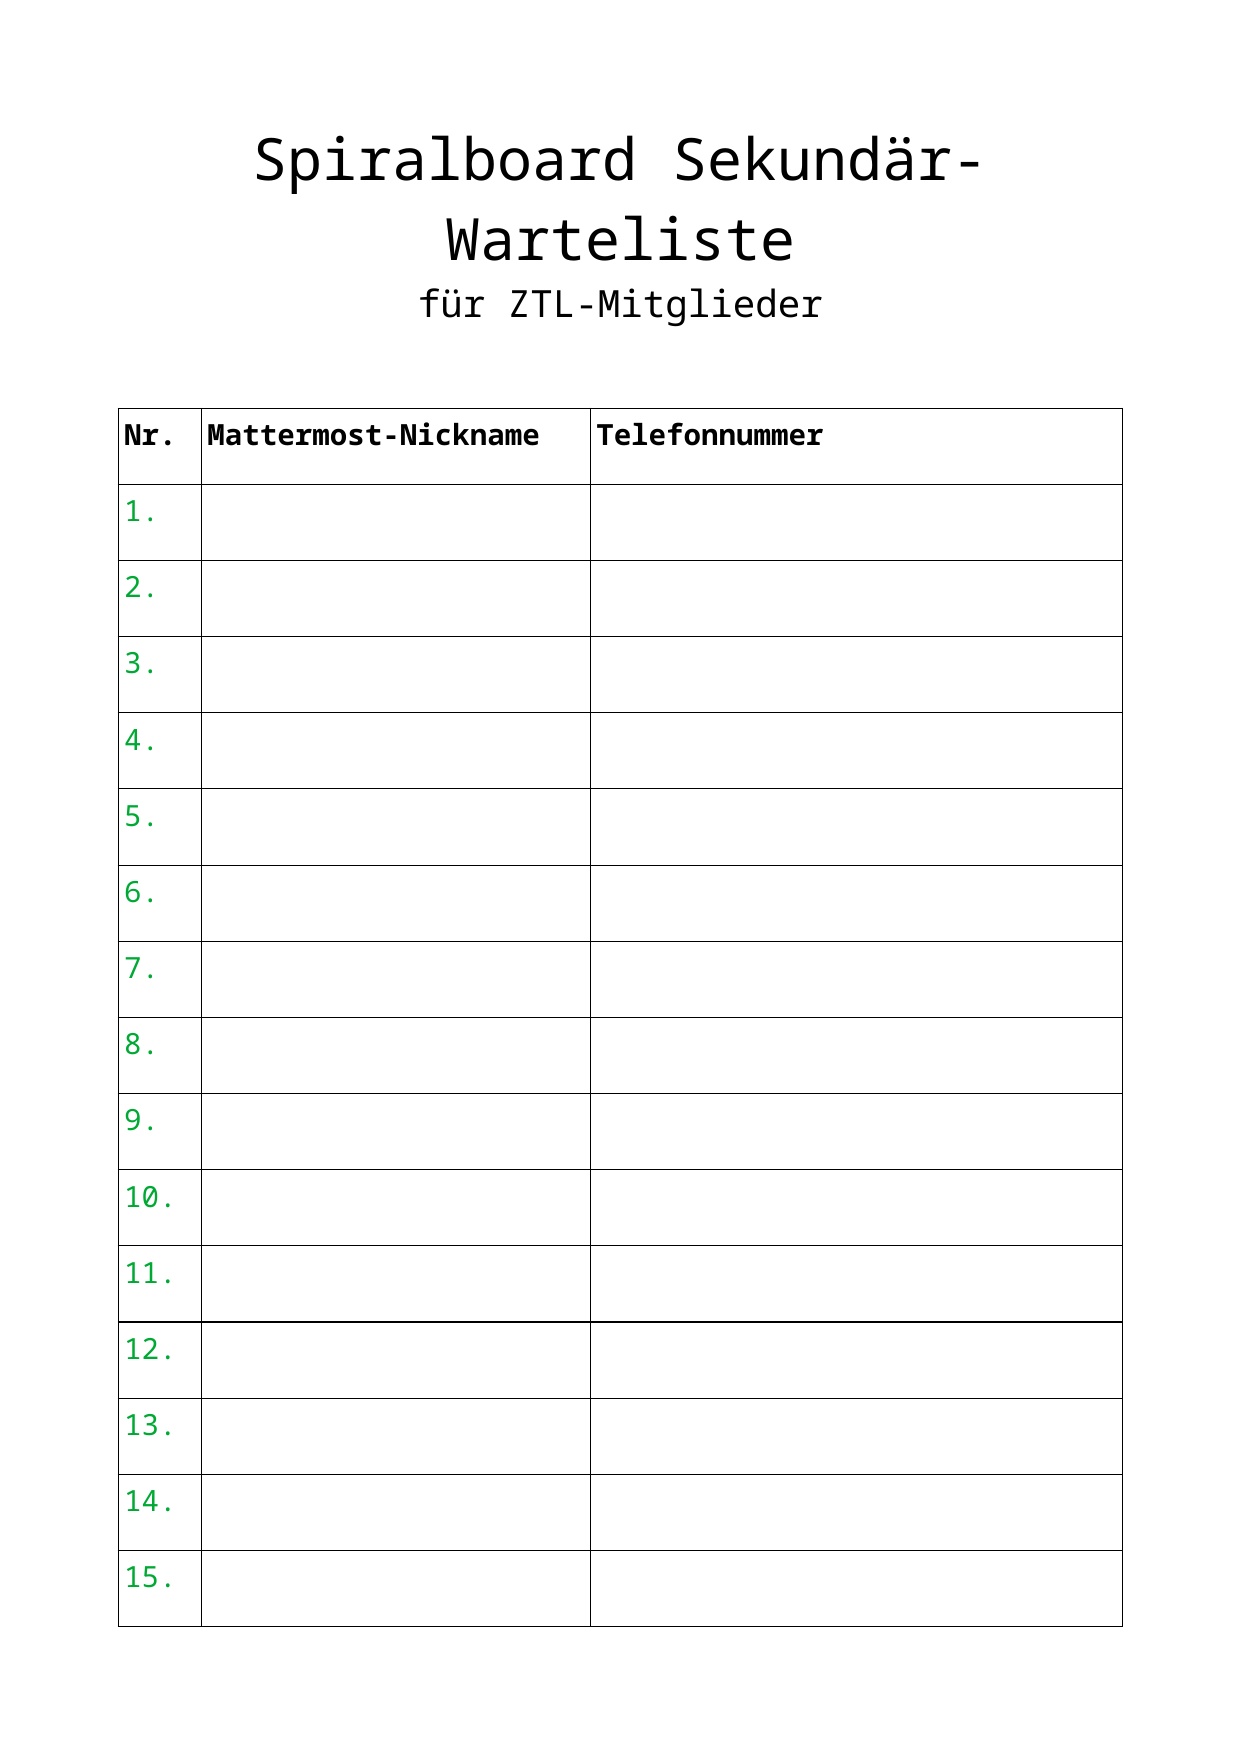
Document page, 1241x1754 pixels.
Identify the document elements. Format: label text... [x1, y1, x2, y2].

table_cell 7. [119, 942, 201, 1017]
table_cell [202, 485, 590, 560]
table_cell 4. [119, 713, 201, 788]
table_cell 5. [119, 789, 201, 864]
table_cell [202, 1094, 590, 1169]
table_cell 10. [119, 1170, 201, 1245]
table_cell 1. [119, 485, 201, 560]
table_cell [202, 866, 590, 941]
table_cell [591, 713, 1122, 788]
table_cell 6. [119, 866, 201, 941]
table_cell [591, 561, 1122, 636]
table_cell 12. [119, 1323, 201, 1397]
table_cell [591, 1246, 1122, 1321]
table_cell [591, 866, 1122, 941]
table_cell [202, 1018, 590, 1093]
table_cell [591, 485, 1122, 560]
table_cell [202, 1323, 590, 1397]
table_cell 9. [119, 1094, 201, 1169]
table_cell [591, 1323, 1122, 1397]
table_cell [202, 1551, 590, 1626]
table_header Nr. [119, 409, 201, 484]
table_cell [202, 561, 590, 636]
table_cell 2. [119, 561, 201, 636]
table_cell [202, 713, 590, 788]
table_cell [591, 942, 1122, 1017]
table_cell [202, 1170, 590, 1245]
table_cell [202, 942, 590, 1017]
table_cell [591, 637, 1122, 712]
table_cell [591, 789, 1122, 864]
table_cell [591, 1399, 1122, 1474]
table_cell [591, 1018, 1122, 1093]
table_cell [591, 1551, 1122, 1626]
table_cell [591, 1094, 1122, 1169]
table_header Telefonnummer [591, 409, 1122, 484]
table_cell [202, 789, 590, 864]
table_header Mattermost-Nickname [202, 409, 590, 484]
text Spiralboard Sekundär-Warteliste für ZTL-Mitglieder [118, 118, 1122, 408]
table_cell [202, 1246, 590, 1321]
table_cell 14. [119, 1475, 201, 1550]
table_cell [202, 637, 590, 712]
table_cell 11. [119, 1246, 201, 1321]
table_cell [202, 1399, 590, 1474]
table_cell 3. [119, 637, 201, 712]
table_cell 13. [119, 1399, 201, 1474]
table_cell [591, 1475, 1122, 1550]
table_cell 15. [119, 1551, 201, 1626]
table_cell 8. [119, 1018, 201, 1093]
table_cell [202, 1475, 590, 1550]
table_cell [591, 1170, 1122, 1245]
